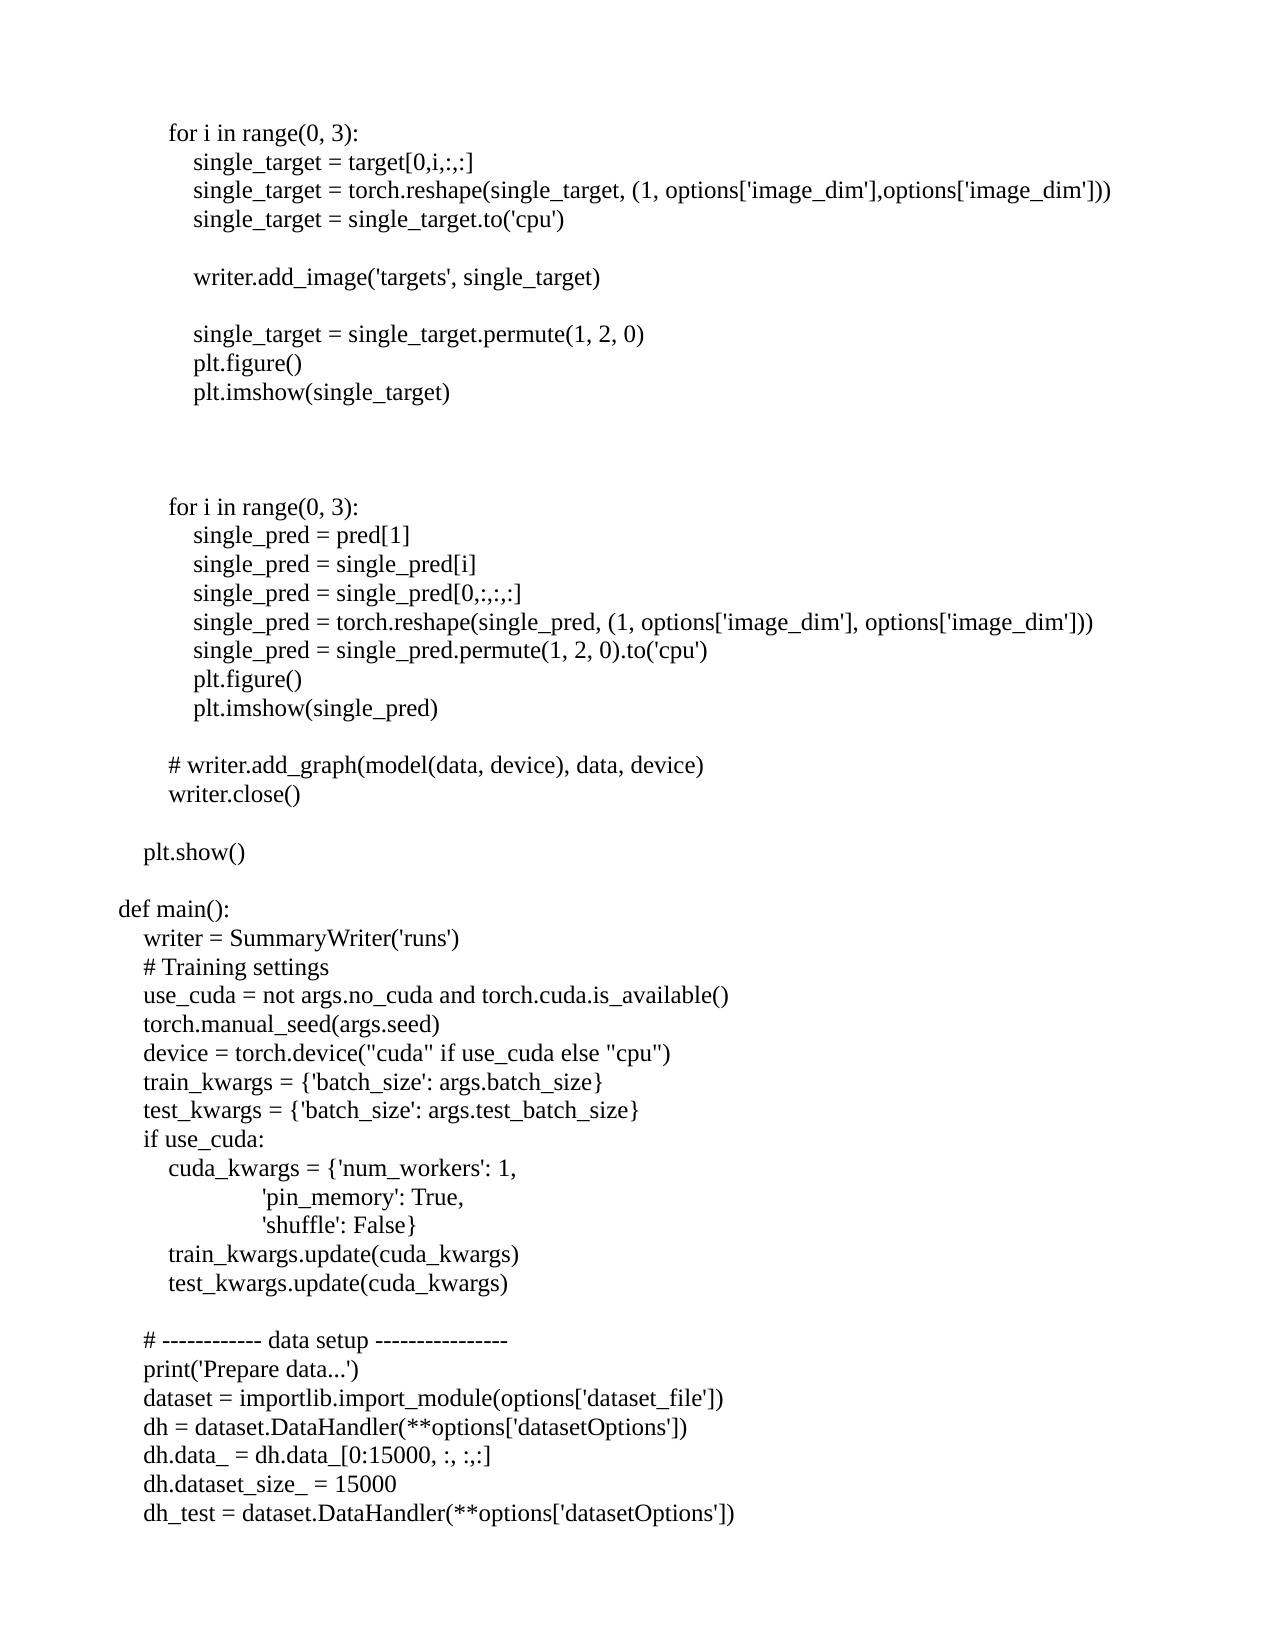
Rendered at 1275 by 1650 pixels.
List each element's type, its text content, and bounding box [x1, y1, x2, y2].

text single_pred = torch.reshape(single_pred, (1, options['image_dim'], options['image_dim'])) [118, 607, 1157, 636]
text dh.dataset_size_ = 15000 [118, 1469, 1157, 1498]
text test_kwargs.update(cuda_kwargs) [118, 1268, 1157, 1297]
text plt.figure() [118, 664, 1157, 693]
text single_pred = single_pred[0,:,:,:] [118, 578, 1157, 607]
text def main(): [118, 894, 1157, 923]
text # Training settings [118, 952, 1157, 981]
text # ------------ data setup ---------------- [118, 1326, 1157, 1354]
text 'pin_memory': True, [118, 1182, 1157, 1211]
text use_cuda = not args.no_cuda and torch.cuda.is_available() [118, 981, 1157, 1009]
text if use_cuda: [118, 1124, 1157, 1153]
text for i in range(0, 3): [118, 492, 1157, 521]
text train_kwargs.update(cuda_kwargs) [118, 1239, 1157, 1268]
text single_pred = single_pred.permute(1, 2, 0).to('cpu') [118, 636, 1157, 664]
text single_target = target[0,i,:,:] [118, 147, 1157, 176]
text dh_test = dataset.DataHandler(**options['datasetOptions']) [118, 1498, 1157, 1527]
text writer.close() [118, 779, 1157, 808]
text writer.add_image('targets', single_target) [118, 262, 1157, 291]
text torch.manual_seed(args.seed) [118, 1009, 1157, 1038]
text single_target = single_target.permute(1, 2, 0) [118, 319, 1157, 348]
text print('Prepare data...') [118, 1354, 1157, 1383]
text dataset = importlib.import_module(options['dataset_file']) [118, 1383, 1157, 1412]
text writer = SummaryWriter('runs') [118, 923, 1157, 952]
text plt.imshow(single_target) [118, 377, 1157, 406]
text test_kwargs = {'batch_size': args.test_batch_size} [118, 1096, 1157, 1124]
text # writer.add_graph(model(data, device), data, device) [118, 751, 1157, 779]
text train_kwargs = {'batch_size': args.batch_size} [118, 1067, 1157, 1096]
text single_target = torch.reshape(single_target, (1, options['image_dim'],options['image_dim'])) [118, 176, 1157, 204]
text single_pred = single_pred[i] [118, 549, 1157, 578]
text cuda_kwargs = {'num_workers': 1, [118, 1153, 1157, 1182]
text dh.data_ = dh.data_[0:15000, :, :,:] [118, 1441, 1157, 1469]
text single_pred = pred[1] [118, 521, 1157, 549]
text single_target = single_target.to('cpu') [118, 204, 1157, 233]
text plt.figure() [118, 348, 1157, 377]
text for i in range(0, 3): [118, 118, 1157, 147]
text 'shuffle': False} [118, 1211, 1157, 1239]
text plt.show() [118, 837, 1157, 866]
text device = torch.device("cuda" if use_cuda else "cpu") [118, 1038, 1157, 1067]
text plt.imshow(single_pred) [118, 693, 1157, 722]
text dh = dataset.DataHandler(**options['datasetOptions']) [118, 1412, 1157, 1441]
